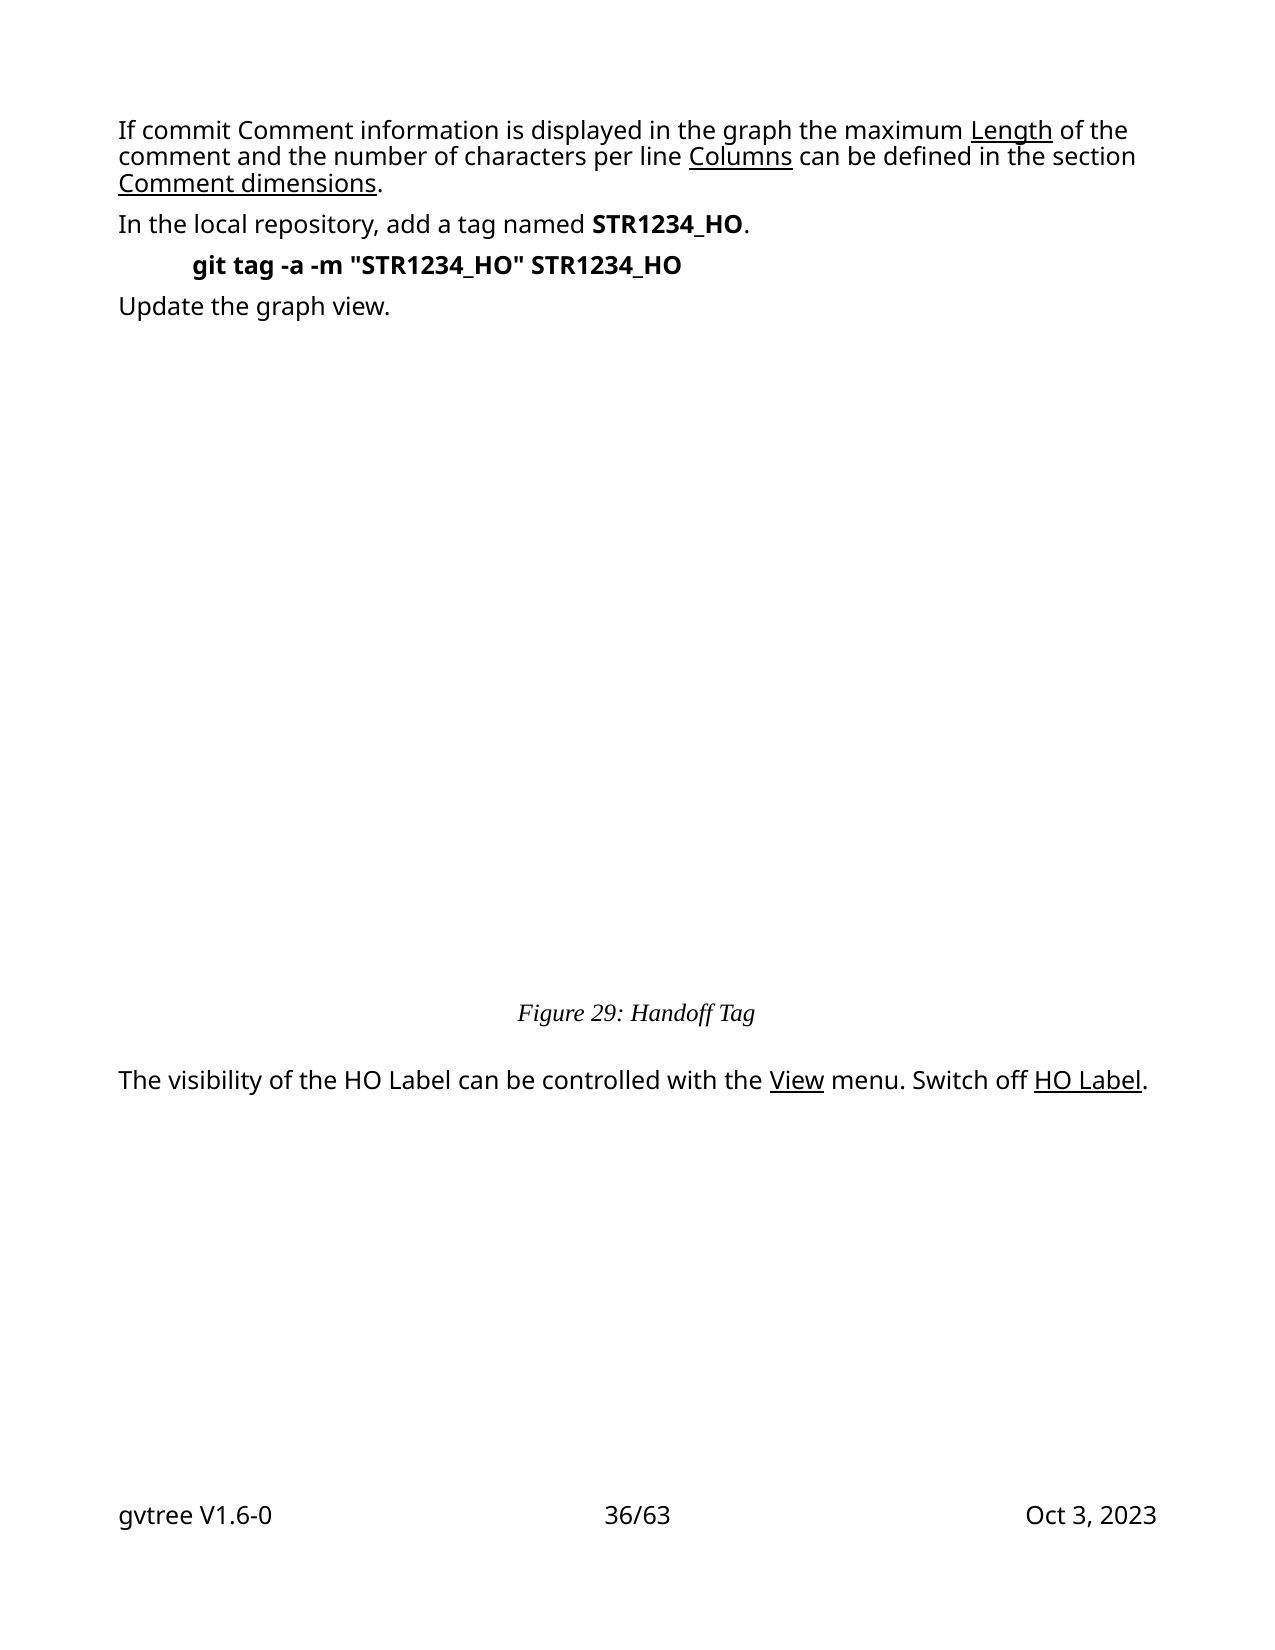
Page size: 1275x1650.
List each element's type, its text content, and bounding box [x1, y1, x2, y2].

text The visibility of the HO Label can be controlled with the View menu. Switch off HO Label. [118, 1068, 1157, 1094]
text If commit Comment information is displayed in the graph the maximum Length of the comment and the number of characters per line Columns can be defined in the section Comment dimensions. [118, 118, 1157, 197]
text Update the graph view. [118, 294, 1157, 321]
text Figure 29: Handoff Tag [196, 348, 1079, 1027]
text In the local repository, add a tag named STR1234_HO. [118, 212, 1157, 238]
text git tag -a -m "STR1234_HO" STR1234_HO [118, 253, 1157, 279]
